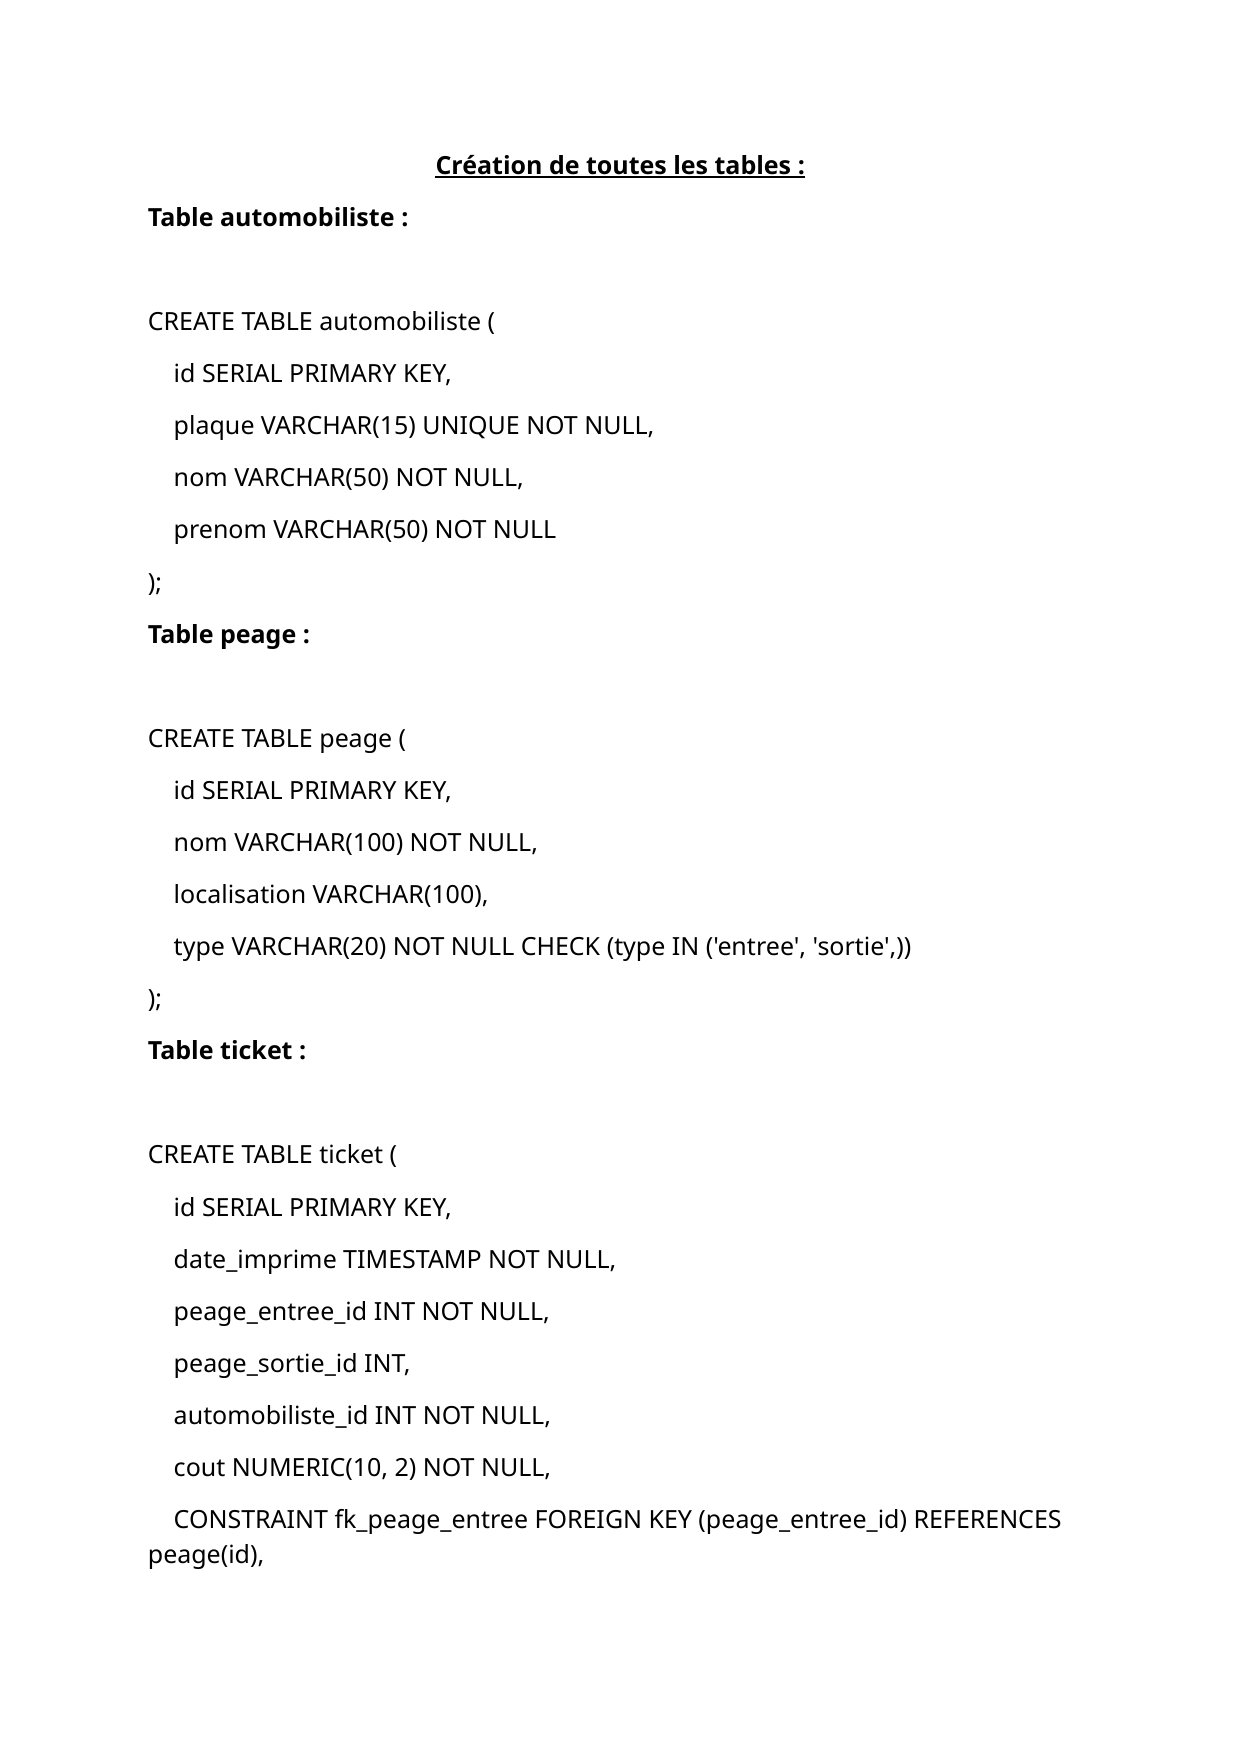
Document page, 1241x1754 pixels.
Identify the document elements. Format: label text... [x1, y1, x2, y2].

text Table ticket : [148, 1033, 1093, 1067]
text localisation VARCHAR(100), [148, 877, 1093, 911]
text CREATE TABLE ticket ( [148, 1137, 1093, 1171]
text CONSTRAINT fk_peage_entree FOREIGN KEY (peage_entree_id) REFERENCES peage(id), [148, 1502, 1093, 1571]
text date_imprime TIMESTAMP NOT NULL, [148, 1241, 1093, 1275]
text CREATE TABLE automobiliste ( [148, 304, 1093, 338]
text type VARCHAR(20) NOT NULL CHECK (type IN ('entree', 'sortie',)) [148, 929, 1093, 963]
text ); [148, 981, 1093, 1015]
text peage_entree_id INT NOT NULL, [148, 1293, 1093, 1327]
text Création de toutes les tables : [148, 148, 1093, 182]
text cout NUMERIC(10, 2) NOT NULL, [148, 1450, 1093, 1484]
text id SERIAL PRIMARY KEY, [148, 356, 1093, 390]
text id SERIAL PRIMARY KEY, [148, 1189, 1093, 1223]
text peage_sortie_id INT, [148, 1346, 1093, 1379]
text id SERIAL PRIMARY KEY, [148, 773, 1093, 807]
text automobiliste_id INT NOT NULL, [148, 1398, 1093, 1432]
text Table peage : [148, 616, 1093, 650]
text nom VARCHAR(50) NOT NULL, [148, 460, 1093, 494]
text plaque VARCHAR(15) UNIQUE NOT NULL, [148, 408, 1093, 442]
text Table automobiliste : [148, 200, 1093, 234]
text nom VARCHAR(100) NOT NULL, [148, 825, 1093, 859]
text prenom VARCHAR(50) NOT NULL [148, 512, 1093, 546]
text CREATE TABLE peage ( [148, 721, 1093, 754]
text ); [148, 564, 1093, 598]
